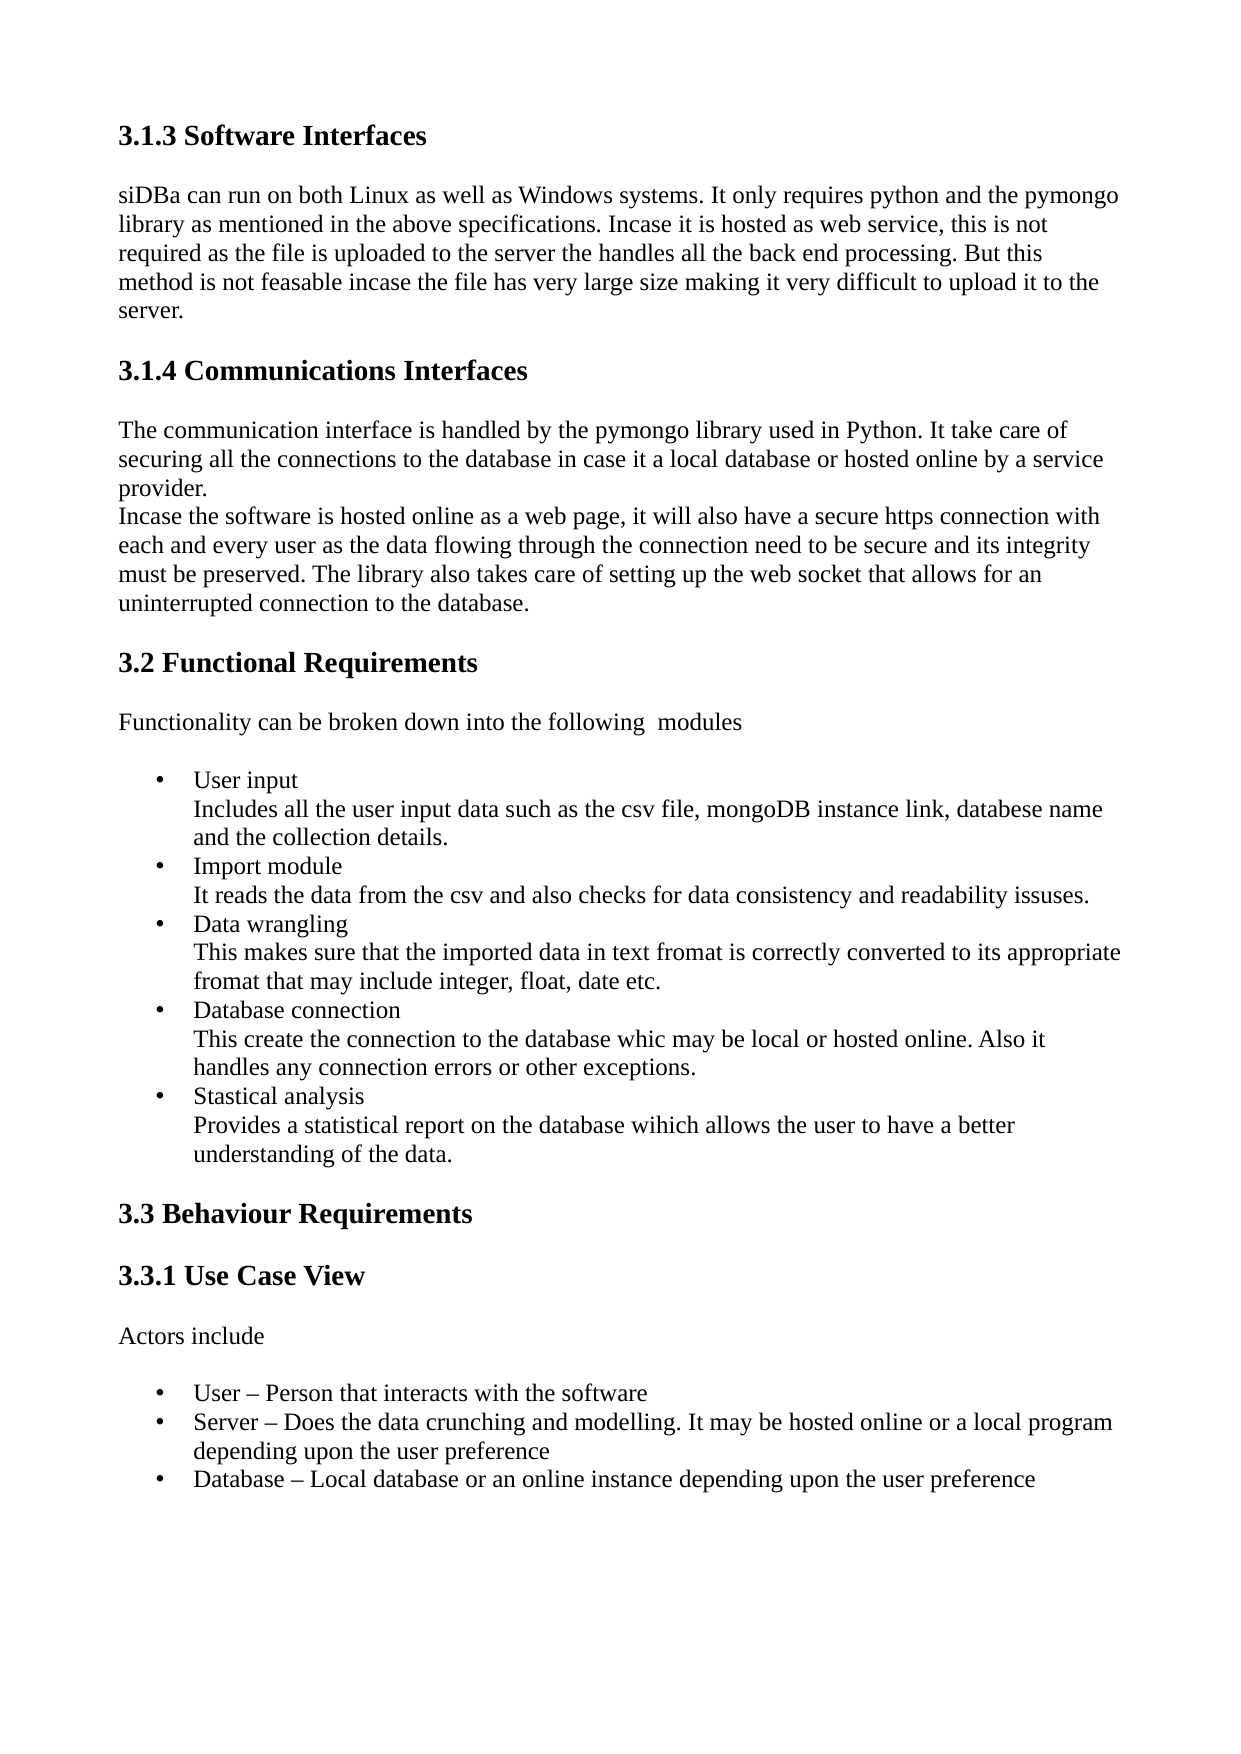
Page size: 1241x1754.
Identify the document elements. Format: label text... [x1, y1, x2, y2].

list User – Person that interacts with the software [156, 1378, 1122, 1407]
text Functionality can be broken down into the following modules [118, 707, 1122, 736]
list Server – Does the data crunching and modelling. It may be hosted online or a local program depending upon the user preference [156, 1407, 1122, 1464]
list Data wrangling [156, 909, 1122, 937]
list Stastical analysis [156, 1081, 1122, 1110]
text The communication interface is handled by the pymongo library used in Python. It take care of securing all the connections to the database in case it a local database or hosted online by a service provider. [118, 415, 1122, 501]
list Includes all the user input data such as the csv file, mongoDB instance link, databese name and the collection details. [156, 794, 1122, 851]
list Provides a statistical report on the database wihich allows the user to have a better understanding of the data. [156, 1110, 1122, 1167]
text siDBa can run on both Linux as well as Windows systems. It only requires python and the pymongo library as mentioned in the above specifications. Incase it is hosted as web service, this is not required as the file is uploaded to the server the handles all the back end processing. But this method is not feasable incase the file has very large size making it very difficult to upload it to the server. [118, 180, 1122, 324]
text 3.3 Behaviour Requirements [118, 1196, 1122, 1230]
list This create the connection to the database whic may be local or hosted online. Also it handles any connection errors or other exceptions. [156, 1024, 1122, 1081]
list User input [156, 765, 1122, 794]
text Incase the software is hosted online as a web page, it will also have a secure https connection with each and every user as the data flowing through the connection need to be secure and its integrity must be preserved. The library also takes care of setting up the web socket that allows for an uninterrupted connection to the database. [118, 501, 1122, 616]
list This makes sure that the imported data in text fromat is correctly converted to its appropriate fromat that may include integer, float, date etc. [156, 937, 1122, 995]
text 3.3.1 Use Case View [118, 1258, 1122, 1292]
text 3.1.3 Software Interfaces [118, 118, 1122, 152]
text Actors include [118, 1321, 1122, 1349]
list Import module [156, 851, 1122, 880]
list Database connection [156, 995, 1122, 1024]
text 3.2 Functional Requirements [118, 645, 1122, 679]
text 3.1.4 Communications Interfaces [118, 353, 1122, 386]
list Database – Local database or an online instance depending upon the user preference [156, 1464, 1122, 1493]
list It reads the data from the csv and also checks for data consistency and readability issuses. [156, 880, 1122, 909]
